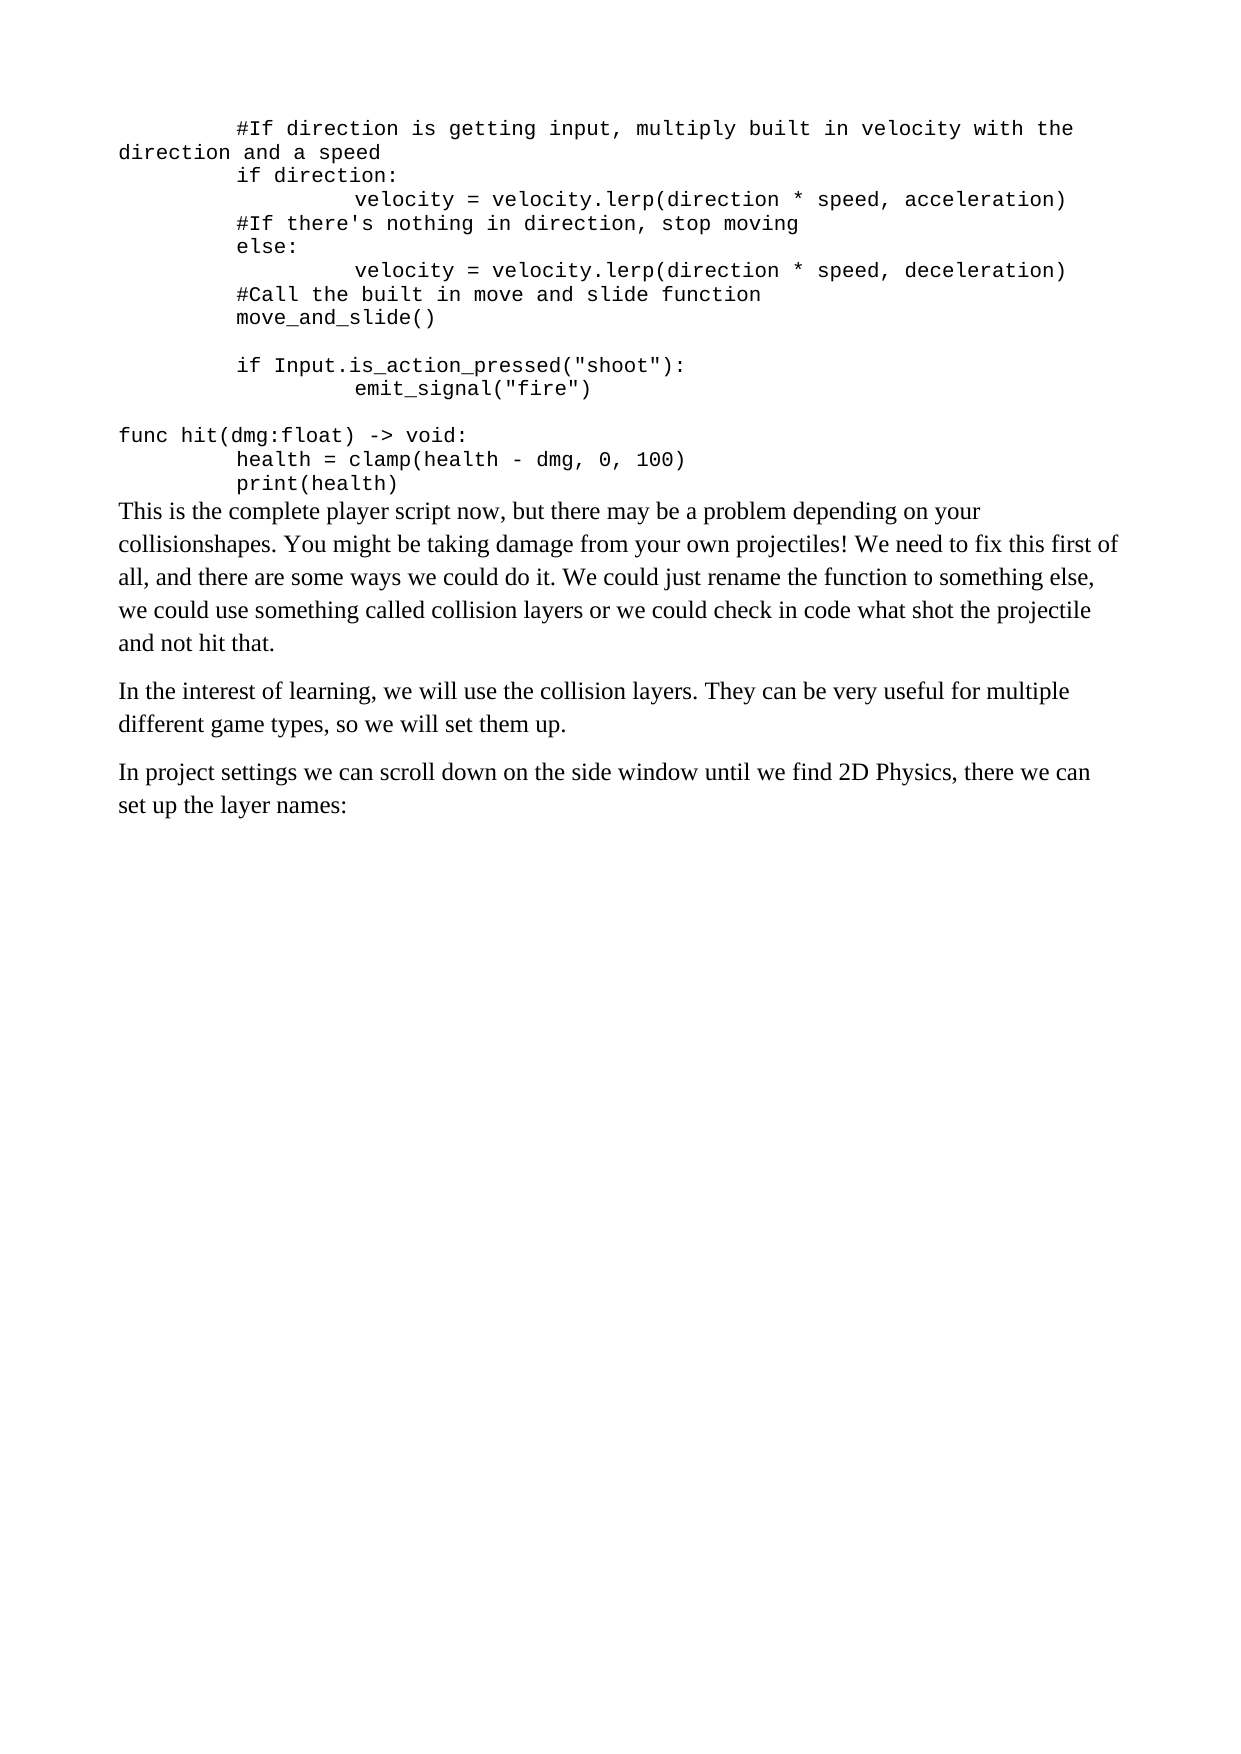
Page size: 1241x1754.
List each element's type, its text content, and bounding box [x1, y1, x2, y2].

text move_and_slide() [118, 307, 1122, 331]
text #Call the built in move and slide function [118, 284, 1122, 307]
text if direction: [118, 165, 1122, 189]
text health = clamp(health - dmg, 0, 100) [118, 449, 1122, 473]
text velocity = velocity.lerp(direction * speed, deceleration) [118, 260, 1122, 284]
text else: [118, 236, 1122, 260]
text emit_signal("fire") [118, 378, 1122, 402]
text In the interest of learning, we will use the collision layers. They can be very useful for multiple different game types, so we will set them up. [118, 676, 1122, 738]
text print(health) [118, 473, 1122, 496]
text In project settings we can scroll down on the side window until we find 2D Physics, there we can set up the layer names: [118, 757, 1122, 818]
text #If direction is getting input, multiply built in velocity with the direction and a speed [118, 118, 1122, 165]
text #If there's nothing in direction, stop moving [118, 213, 1122, 236]
text velocity = velocity.lerp(direction * speed, acceleration) [118, 189, 1122, 213]
text if Input.is_action_pressed("shoot"): [118, 354, 1122, 378]
text func hit(dmg:float) -> void: [118, 426, 1122, 449]
text This is the complete player script now, but there may be a problem depending on your collisionshapes. You might be taking damage from your own projectiles! We need to fix this first of all, and there are some ways we could do it. We could just rename the function to something else, we could use something called collision layers or we could check in code what shot the projectile and not hit that. [118, 496, 1122, 657]
